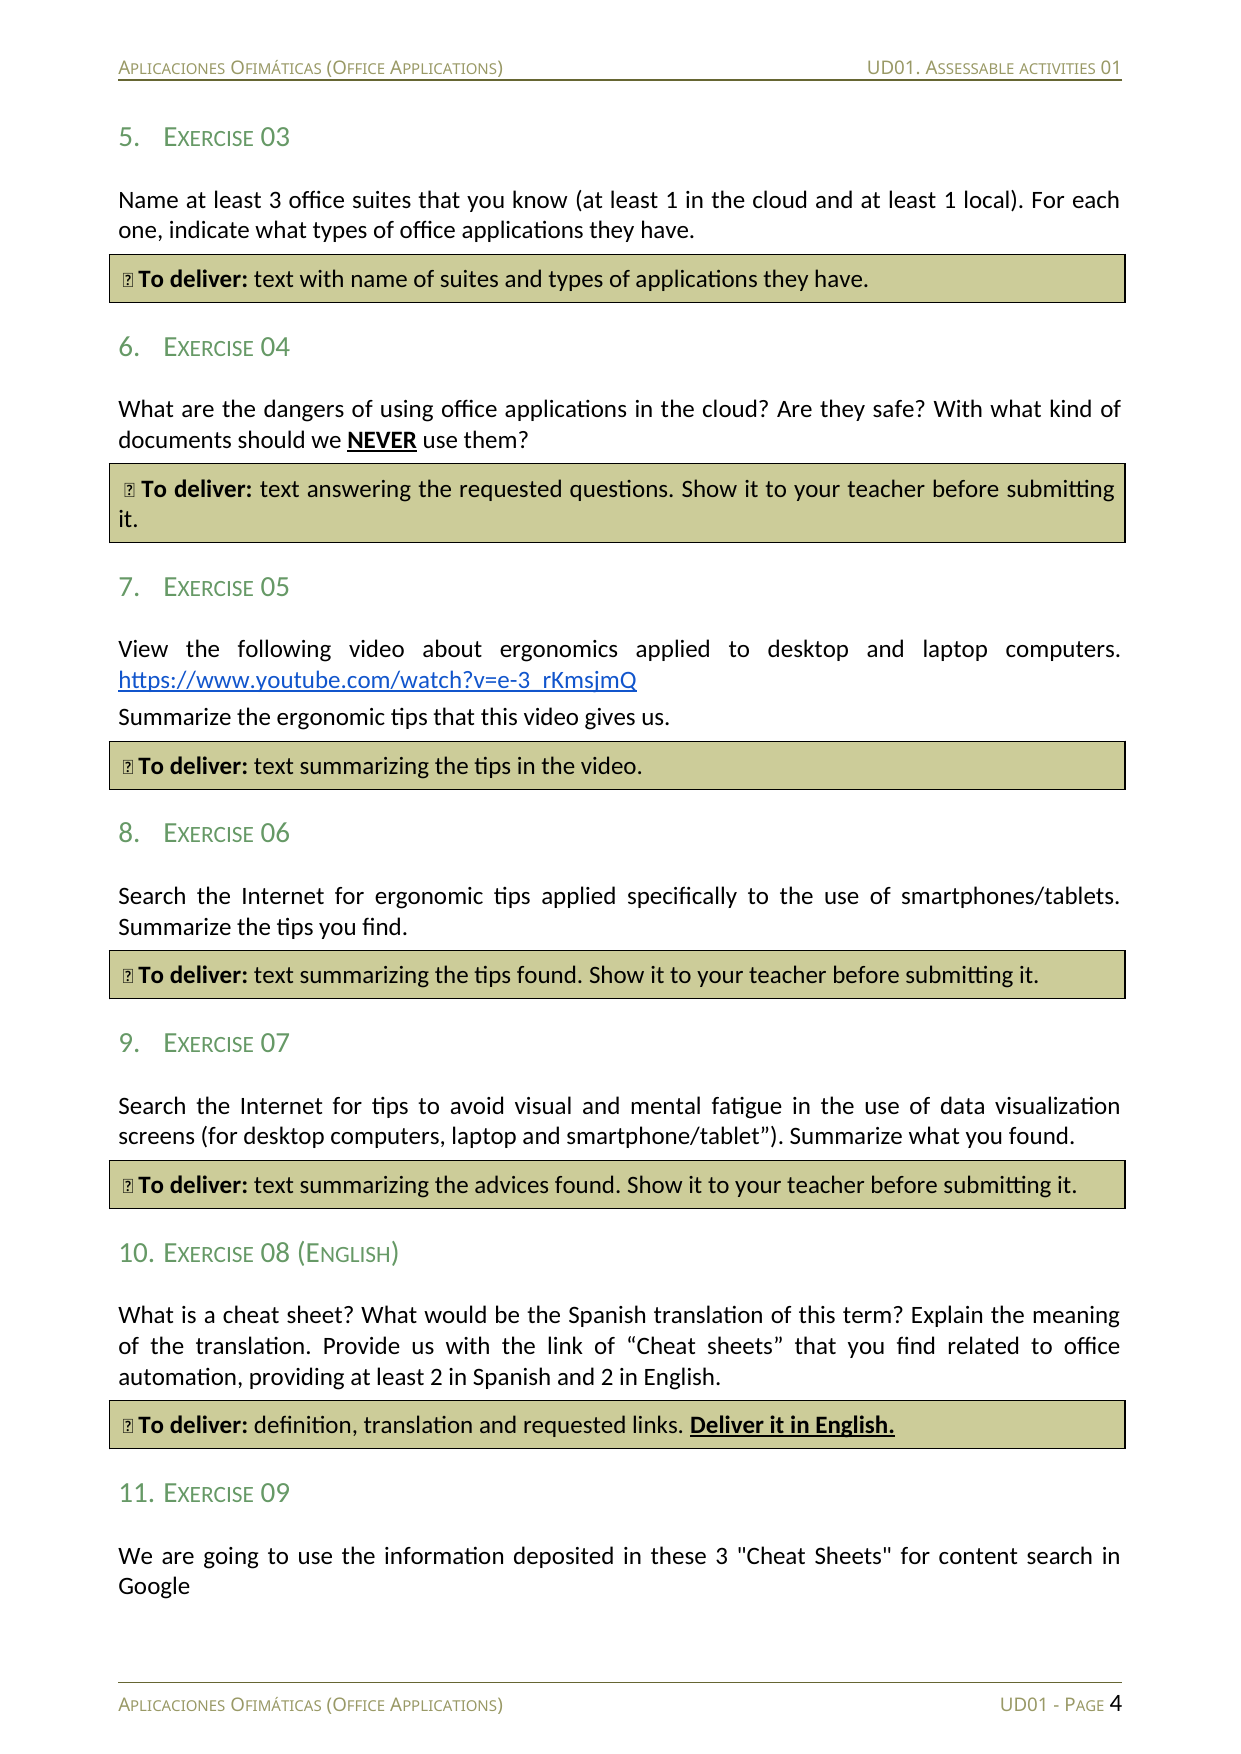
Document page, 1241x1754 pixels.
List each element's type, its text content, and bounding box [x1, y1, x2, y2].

text Search the Internet for ergonomic tips applied specifically to the use of smartphones/tablets. Summarize the tips you find. [118, 880, 1122, 941]
text View the following video about ergonomics applied to desktop and laptop computers. https://www.youtube.com/watch?v=e-3_rKmsjmQ [118, 634, 1122, 695]
text What are the dangers of using office applications in the cloud? Are they safe? With what kind of documents should we NEVER use them? [118, 393, 1122, 454]
subtitle Exercise 05 [118, 568, 1122, 603]
text Name at least 3 office suites that you know (at least 1 in the cloud and at least 1 local). For each one, indicate what types of office applications they have. [118, 184, 1122, 245]
subtitle Exercise 03 [118, 118, 1122, 154]
text 📕 To deliver: text summarizing the advices found. Show it to your teacher before submitting it. [110, 1161, 1124, 1208]
text What is a cheat sheet? What would be the Spanish translation of this term? Explain the meaning of the translation. Provide us with the link of “Cheat sheets” that you find related to office automation, providing at least 2 in Spanish and 2 in English. [118, 1300, 1122, 1391]
text We are going to use the information deposited in these 3 "Cheat Sheets" for content search in Google [118, 1540, 1122, 1601]
text 📕 To deliver: definition, translation and requested links. Deliver it in English. [110, 1401, 1124, 1448]
subtitle Exercise 06 [118, 814, 1122, 850]
subtitle Exercise 04 [118, 328, 1122, 363]
text 📕 To deliver: text with name of suites and types of applications they have. [110, 255, 1124, 302]
subtitle Exercise 08 (English) [118, 1234, 1122, 1269]
text 📕 To deliver: text answering the requested questions. Show it to your teacher before submitting it. [110, 464, 1124, 542]
text 📕 To deliver: text summarizing the tips found. Show it to your teacher before submitting it. [110, 951, 1124, 998]
text Summarize the ergonomic tips that this video gives us. [118, 701, 1122, 732]
subtitle Exercise 07 [118, 1024, 1122, 1060]
text 📕 To deliver: text summarizing the tips in the video. [110, 742, 1124, 789]
text Search the Internet for tips to avoid visual and mental fatigue in the use of data visualization screens (for desktop computers, laptop and smartphone/tablet”). Summarize what you found. [118, 1090, 1122, 1151]
subtitle Exercise 09 [118, 1474, 1122, 1510]
